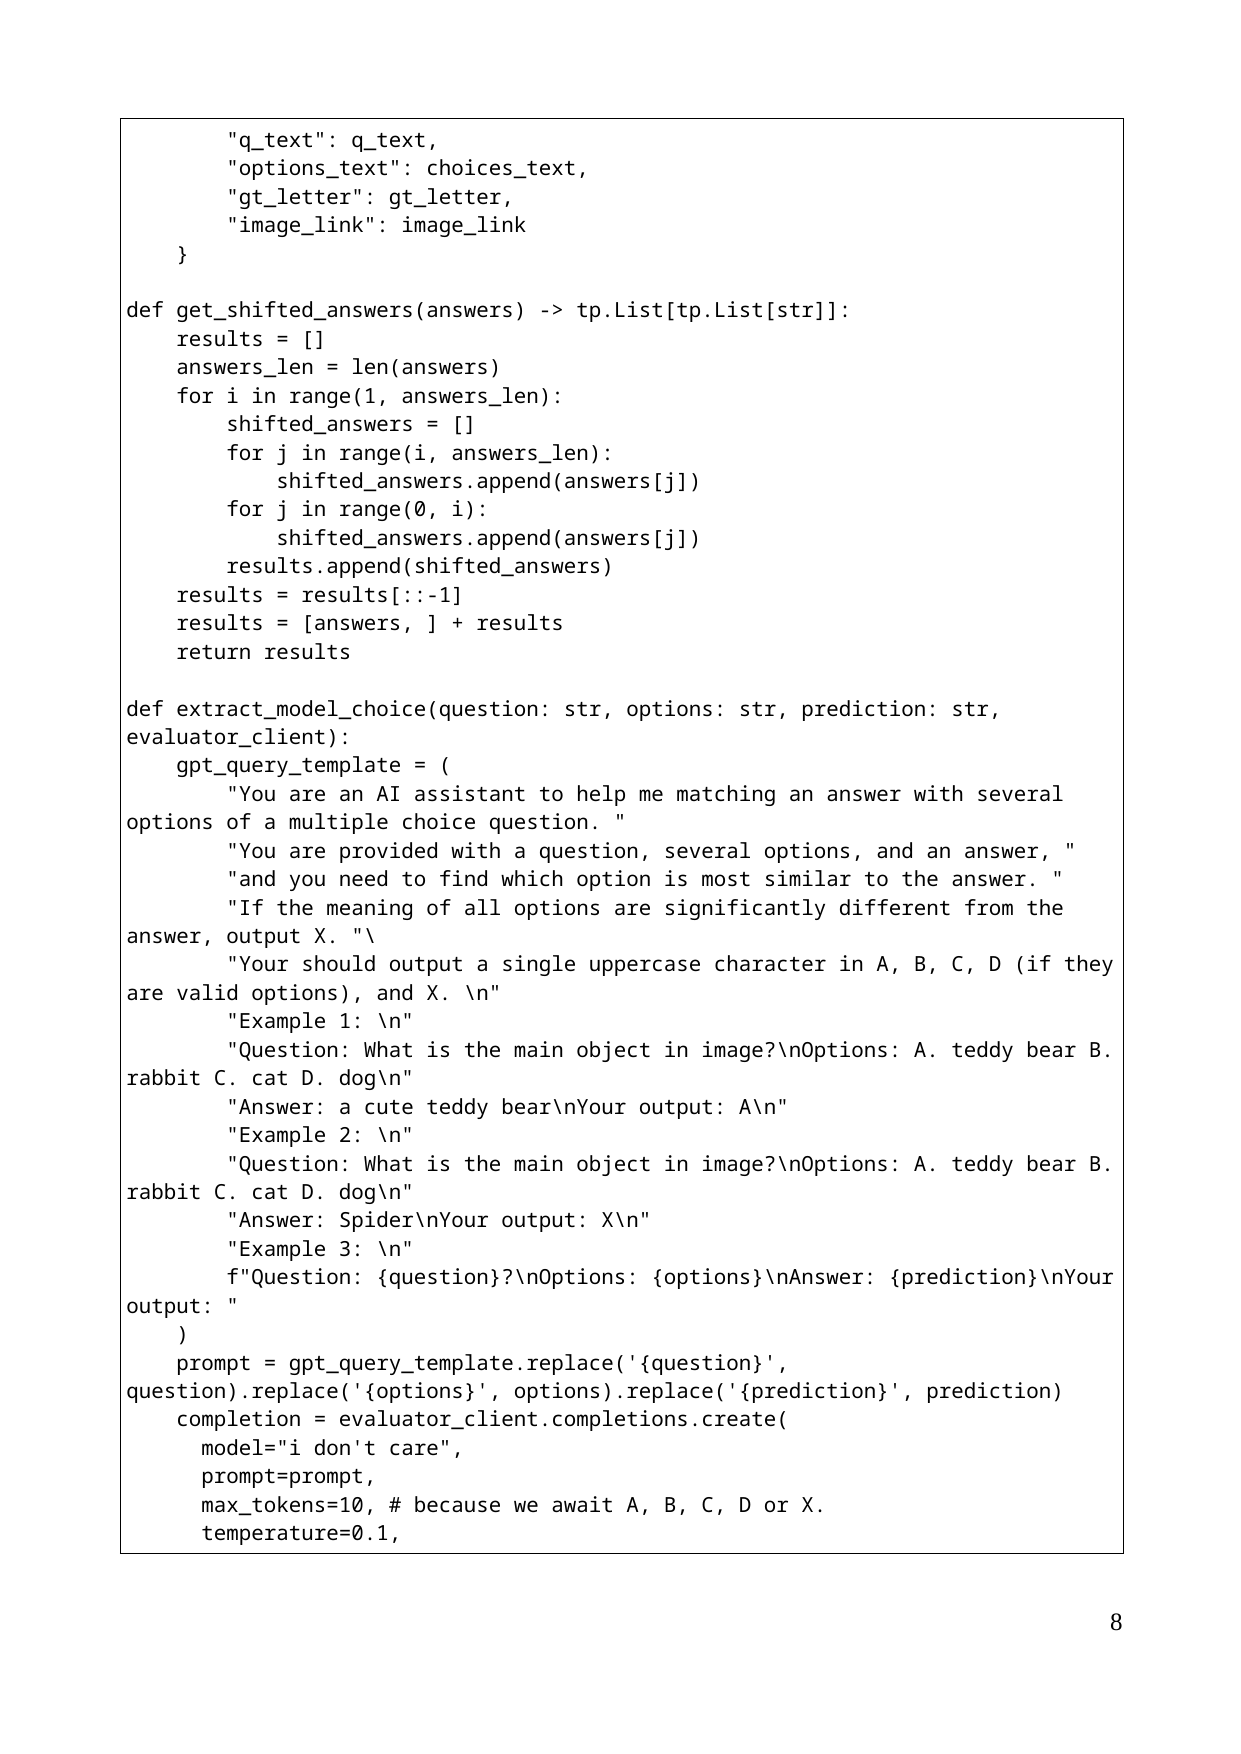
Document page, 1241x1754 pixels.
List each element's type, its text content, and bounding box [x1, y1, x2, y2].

table_header "q_text": q_text, "options_text": choices_text, "gt_letter": gt_letter, "image_link": image_link } def get_shifted_answers(answers) -> tp.List[tp.List[str]]: results = [] answers_len = len(answers) for i in range(1, answers_len): shifted_answers = [] for j in range(i, answers_len): shifted_answers.append(answers[j]) for j in range(0, i): shifted_answers.append(answers[j]) results.append(shifted_answers) results = results[::-1] results = [answers, ] + results return results def extract_model_choice(question: str, options: str, prediction: str, evaluator_client): gpt_query_template = ( "You are an AI assistant to help me matching an answer with several options of a multiple choice question. " "You are provided with a question, several options, and an answer, " "and you need to find which option is most similar to the answer. " "If the meaning of all options are significantly different from the answer, output X. "\ "Your should output a single uppercase character in A, B, C, D (if they are valid options), and X. \n" "Example 1: \n" "Question: What is the main object in image?\nOptions: A. teddy bear B. rabbit C. cat D. dog\n" "Answer: a cute teddy bear\nYour output: A\n" "Example 2: \n" "Question: What is the main object in image?\nOptions: A. teddy bear B. rabbit C. cat D. dog\n" "Answer: Spider\nYour output: X\n" "Example 3: \n" f"Question: {question}?\nOptions: {options}\nAnswer: {prediction}\nYour output: " ) prompt = gpt_query_template.replace('{question}', question).replace('{options}', options).replace('{prediction}', prediction) completion = evaluator_client.completions.create( model="i don't care", prompt=prompt, max_tokens=10, # because we await A, B, C, D or X. temperature=0.1, [121, 119, 1123, 1552]
